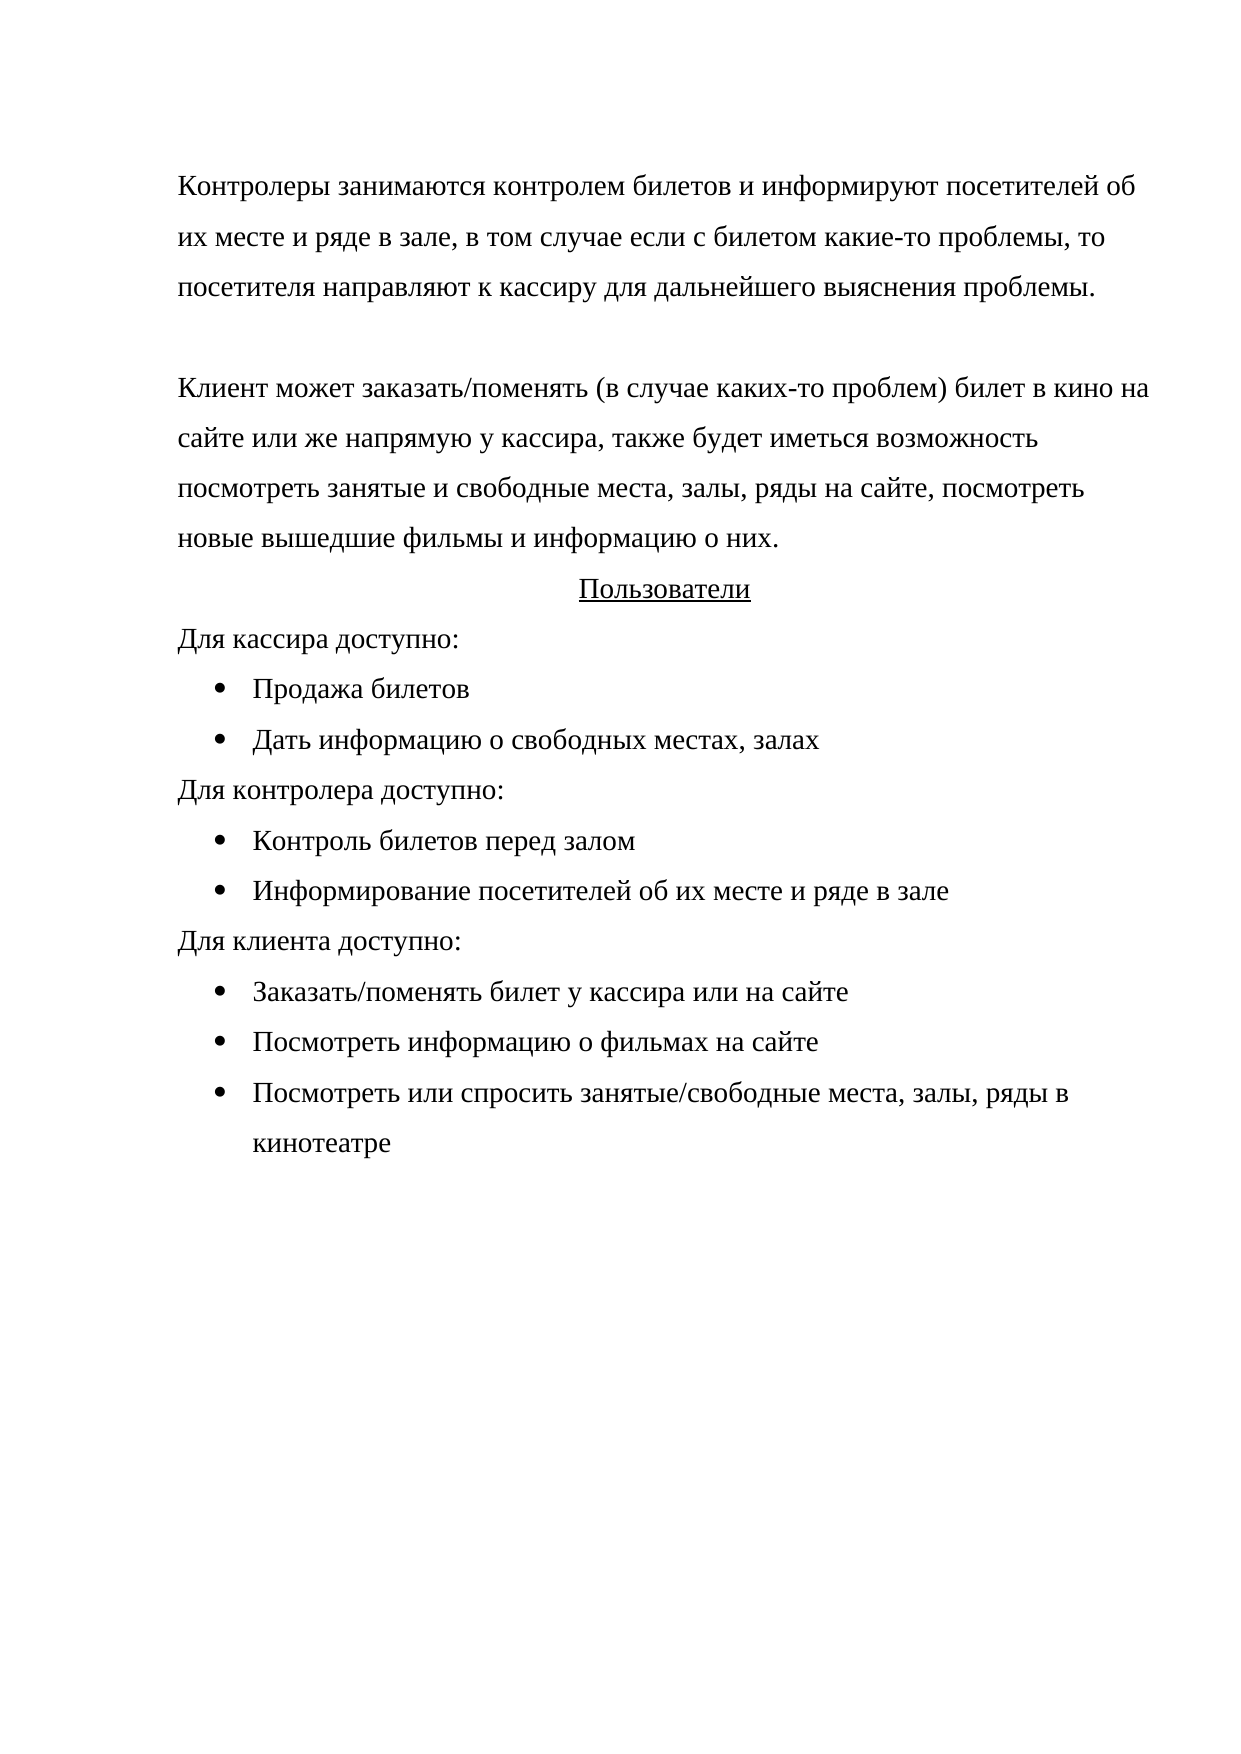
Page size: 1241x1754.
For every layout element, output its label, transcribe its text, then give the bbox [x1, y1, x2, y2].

list Дать информацию о свободных местах, залах [215, 722, 1152, 756]
text Пользователи [177, 571, 1152, 604]
list Заказать/поменять билет у кассира или на сайте [215, 974, 1152, 1007]
text Для кассира доступно: [177, 621, 1152, 655]
text Для клиента доступно: [177, 923, 1152, 957]
list Посмотреть или спросить занятые/свободные места, залы, ряды в кинотеатре [215, 1075, 1152, 1159]
text Контролеры занимаются контролем билетов и информируют посетителей об их месте и ряде в зале, в том случае если с билетом какие-то проблемы, то посетителя направляют к кассиру для дальнейшего выяснения проблемы. [177, 168, 1152, 303]
text Клиент может заказать/поменять (в случае каких-то проблем) билет в кино на сайте или же напрямую у кассира, также будет иметься возможность посмотреть занятые и свободные места, залы, ряды на сайте, посмотреть новые вышедшие фильмы и информацию о них. [177, 370, 1152, 554]
list Продажа билетов [215, 672, 1152, 705]
list Контроль билетов перед залом [215, 823, 1152, 856]
text Для контролера доступно: [177, 772, 1152, 806]
list Информирование посетителей об их месте и ряде в зале [215, 873, 1152, 907]
list Посмотреть информацию о фильмах на сайте [215, 1024, 1152, 1058]
